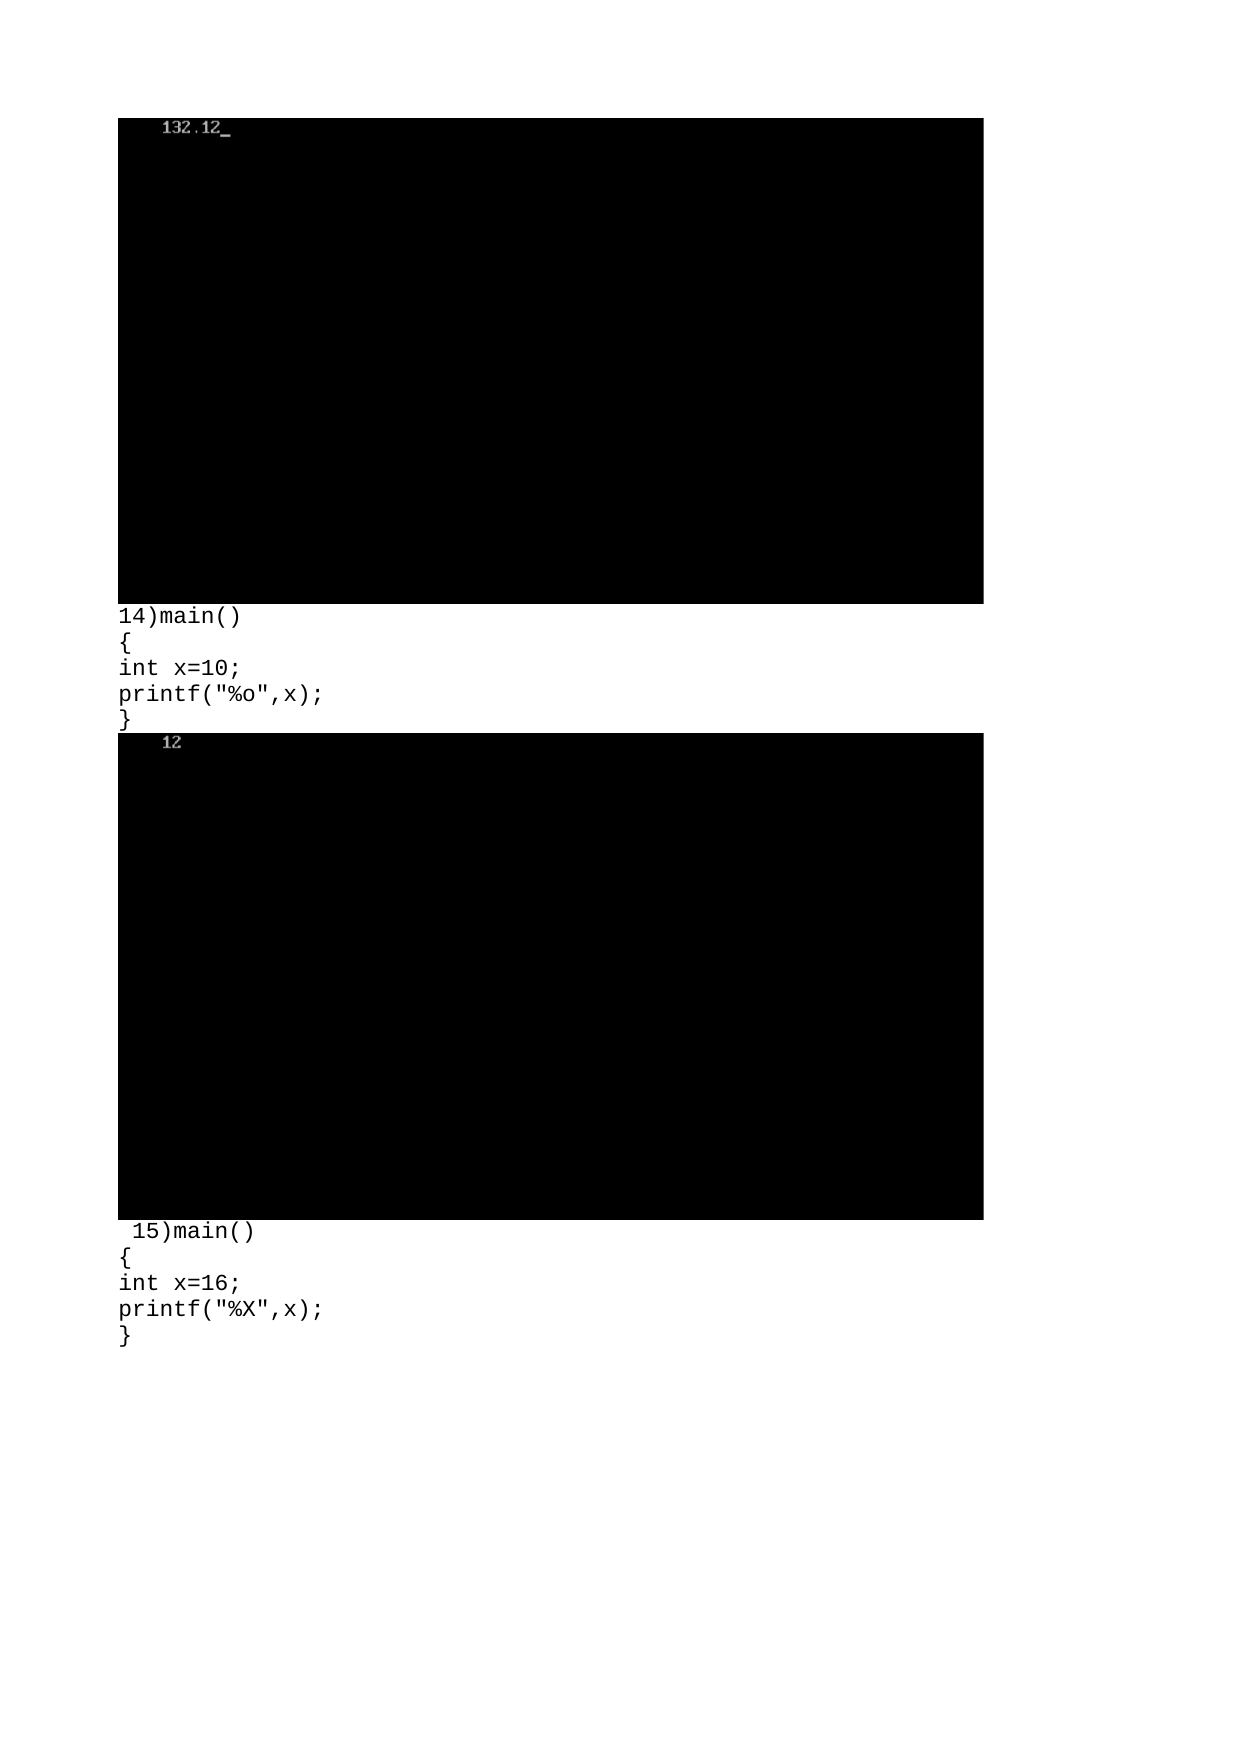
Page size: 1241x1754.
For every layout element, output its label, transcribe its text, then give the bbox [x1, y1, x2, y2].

text } [118, 708, 1122, 734]
text { [118, 1246, 1122, 1272]
text 15)main() [118, 1220, 1122, 1246]
text { [118, 630, 1122, 656]
text } [118, 1323, 1122, 1349]
text int x=16; [118, 1272, 1122, 1297]
text 14)main() [118, 604, 1122, 630]
text printf("%o",x); [118, 682, 1122, 708]
text printf("%X",x); [118, 1297, 1122, 1323]
text int x=10; [118, 656, 1122, 682]
